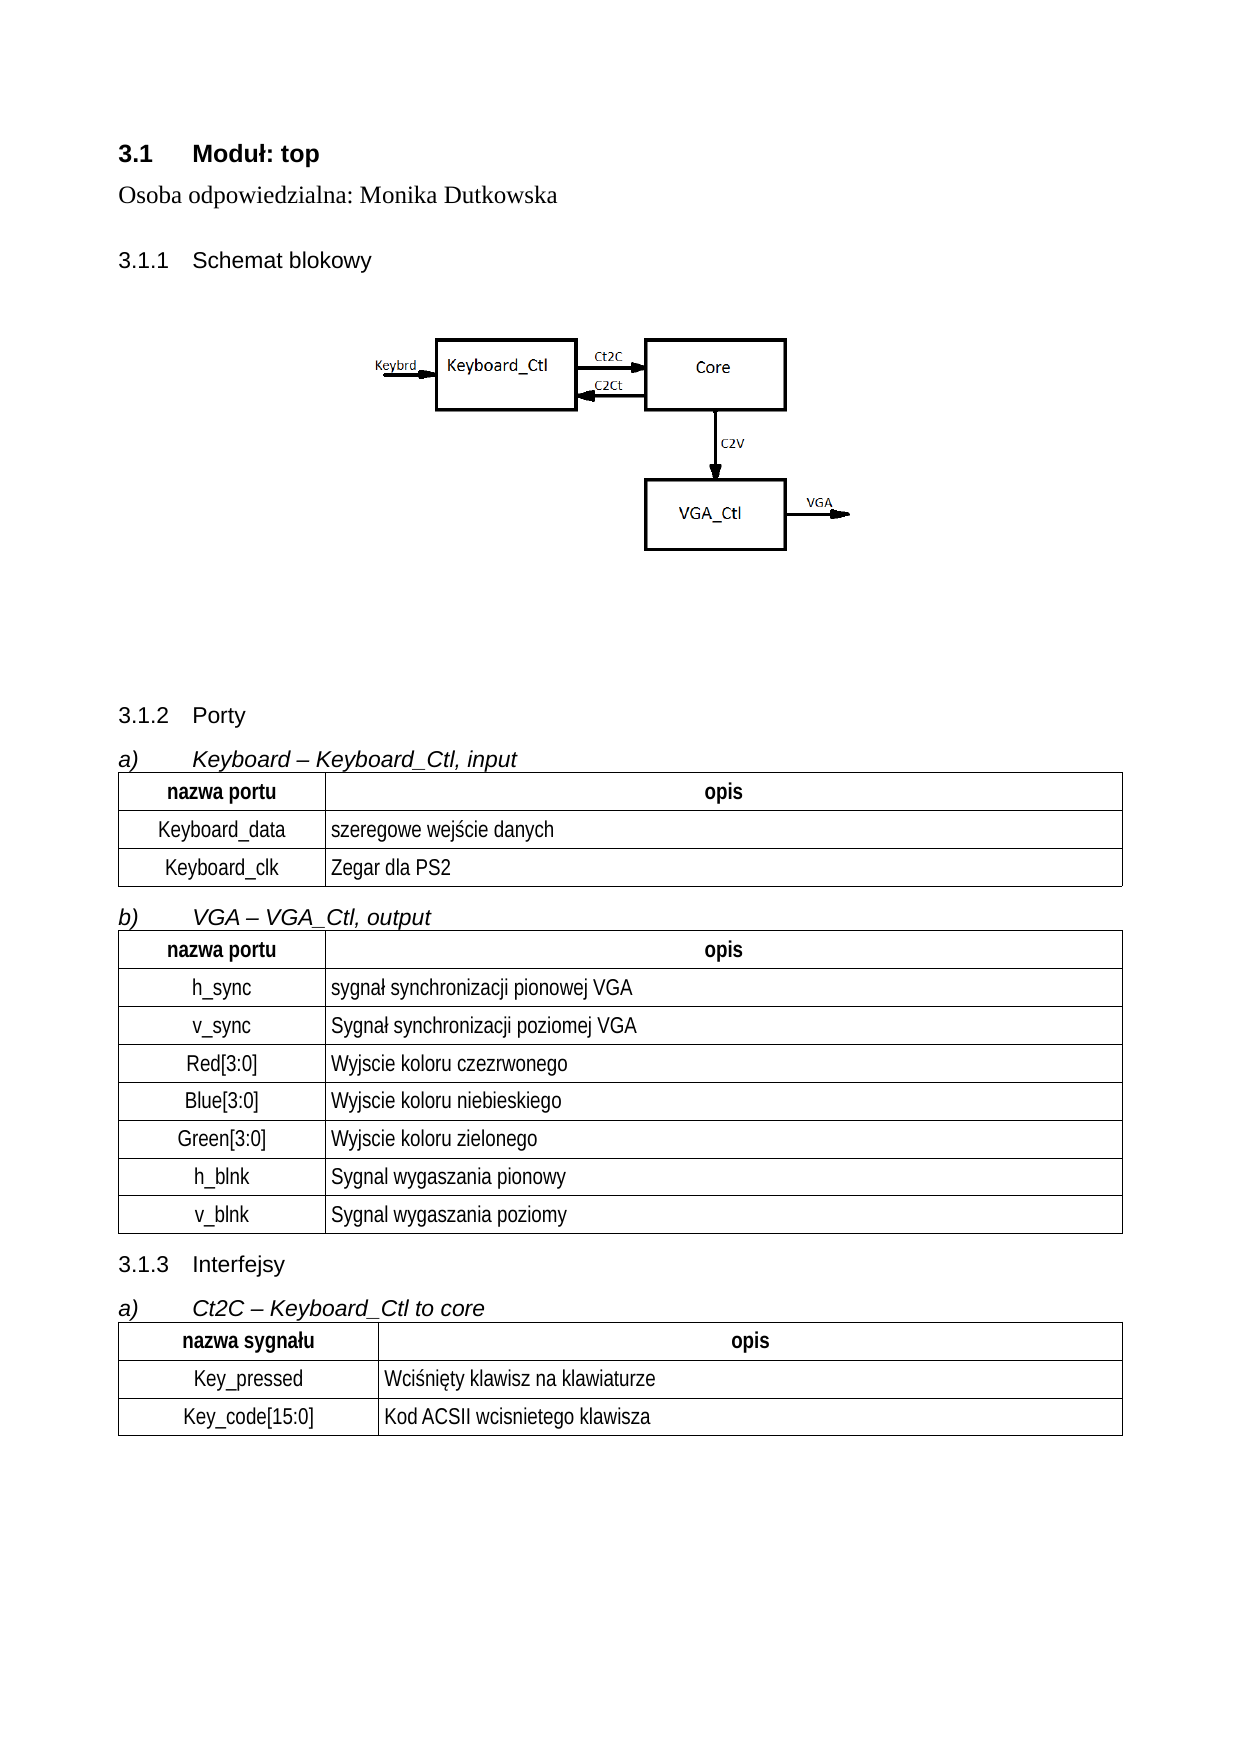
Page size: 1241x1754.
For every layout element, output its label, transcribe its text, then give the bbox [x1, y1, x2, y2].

table_header nazwa sygnału [119, 1323, 378, 1359]
subtitle Moduł: top [118, 139, 1122, 168]
table_cell Sygnal wygaszania pionowy [326, 1159, 1122, 1195]
table_cell h_blnk [119, 1159, 325, 1195]
table_header opis [326, 931, 1122, 968]
table_cell Green[3:0] [119, 1121, 325, 1157]
subtitle Schemat blokowy [118, 247, 1122, 273]
subtitle Interfejsy [118, 1251, 1122, 1277]
table_cell Red[3:0] [119, 1045, 325, 1082]
table_header opis [379, 1323, 1122, 1359]
table_cell szeregowe wejście danych [326, 811, 1122, 848]
table_cell Sygnał synchronizacji poziomej VGA [326, 1007, 1122, 1044]
subtitle b) VGA – VGA_Ctl, output [118, 904, 1122, 930]
table_cell h_sync [119, 969, 325, 1006]
table_cell sygnał synchronizacji pionowej VGA [326, 969, 1122, 1006]
table_header opis [326, 773, 1122, 810]
table_cell Wyjscie koloru czezrwonego [326, 1045, 1122, 1082]
text Osoba odpowiedzialna: Monika Dutkowska [118, 180, 1122, 209]
subtitle a) Ct2C – Keyboard_Ctl to core [118, 1295, 1122, 1322]
table_cell Blue[3:0] [119, 1083, 325, 1119]
table_cell Keyboard_data [119, 811, 325, 848]
table_cell Kod ACSII wcisnietego klawisza [379, 1399, 1122, 1435]
picture [348, 273, 892, 636]
table_cell Wciśnięty klawisz na klawiaturze [379, 1361, 1122, 1397]
table_cell v_sync [119, 1007, 325, 1044]
subtitle Porty [118, 702, 1122, 728]
table_header nazwa portu [119, 931, 325, 968]
table_cell Keyboard_clk [119, 849, 325, 886]
table_cell Key_pressed [119, 1361, 378, 1397]
table_cell Wyjscie koloru niebieskiego [326, 1083, 1122, 1119]
table_cell Wyjscie koloru zielonego [326, 1121, 1122, 1157]
table_cell Sygnal wygaszania poziomy [326, 1196, 1122, 1233]
table_header nazwa portu [119, 773, 325, 810]
table_cell Zegar dla PS2 [326, 849, 1122, 886]
table_cell v_blnk [119, 1196, 325, 1233]
table_cell Key_code[15:0] [119, 1399, 378, 1435]
subtitle a) Keyboard – Keyboard_Ctl, input [118, 746, 1122, 772]
